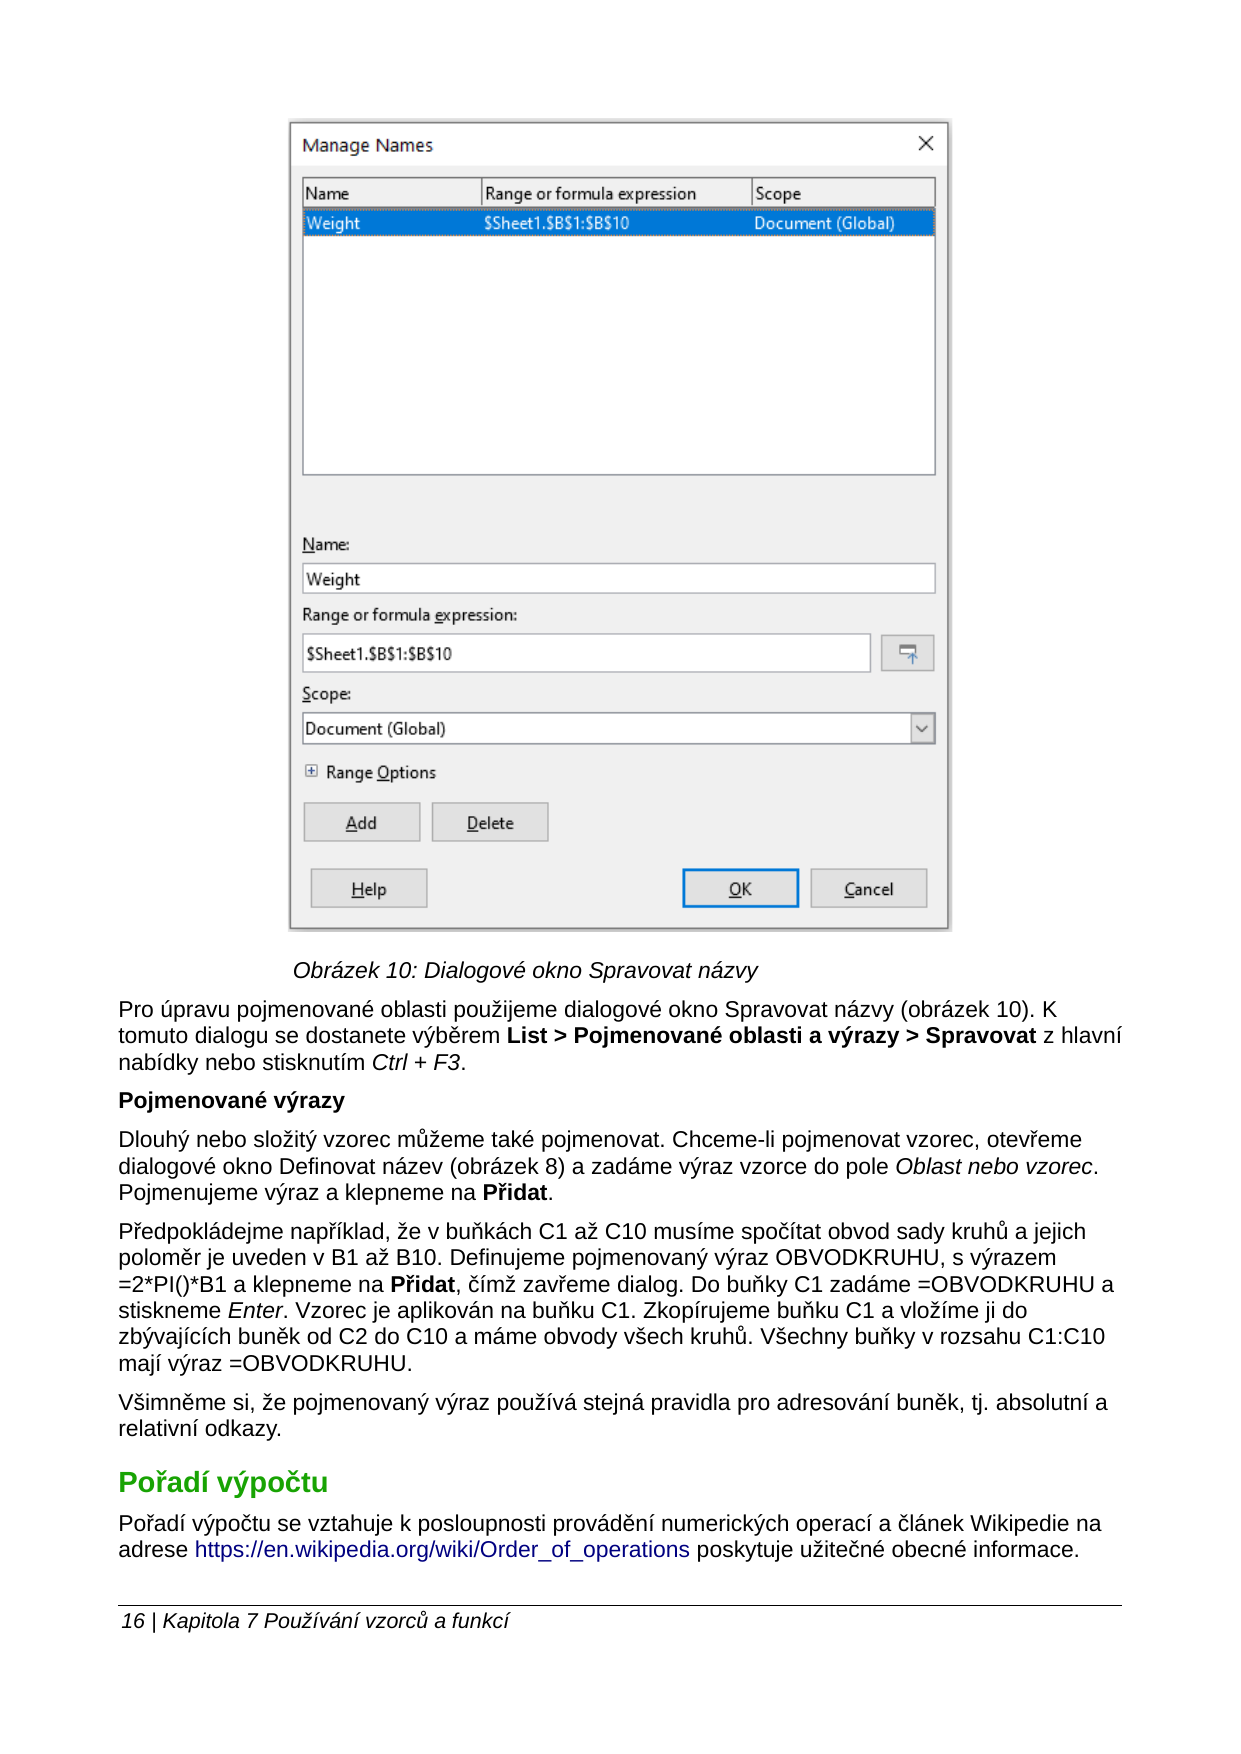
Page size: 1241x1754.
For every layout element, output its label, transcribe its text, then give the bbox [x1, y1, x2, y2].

text Pojmenované výrazy [118, 1087, 1122, 1114]
text Obrázek 10: Dialogové okno Spravovat názvy [293, 932, 948, 984]
text Předpokládejme například, že v buňkách C1 až C10 musíme spočítat obvod sady kruhů a jejich poloměr je uveden v B1 až B10. Definujeme pojmenovaný výraz OBVODKRUHU, s výrazem =2*PI()*B1 a klepneme na Přidat, čímž zavřeme dialog. Do buňky C1 zadáme =OBVODKRUHU a stiskneme Enter. Vzorec je aplikován na buňku C1. Zkopírujeme buňku C1 a vložíme ji do zbývajících buněk od C2 do C10 a máme obvody všech kruhů. Všechny buňky v rozsahu C1:C10 mají výraz =OBVODKRUHU. [118, 1218, 1122, 1376]
subtitle Pořadí výpočtu [118, 1465, 1122, 1498]
text Všimněme si, že pojmenovaný výraz používá stejná pravidla pro adresování buněk, tj. absolutní a relativní odkazy. [118, 1388, 1122, 1441]
text Pro úpravu pojmenované oblasti použijeme dialogové okno Spravovat názvy (obrázek 10). K tomuto dialogu se dostanete výběrem List > Pojmenované oblasti a výrazy > Spravovat z hlavní nabídky nebo stisknutím Ctrl + F3. [118, 996, 1122, 1075]
text Dlouhý nebo složitý vzorec můžeme také pojmenovat. Chceme-li pojmenovat vzorec, otevřeme dialogové okno Definovat název (obrázek 8) a zadáme výraz vzorce do pole Oblast nebo vzorec. Pojmenujeme výraz a klepneme na Přidat. [118, 1126, 1122, 1205]
picture [287, 118, 953, 932]
text Pořadí výpočtu se vztahuje k posloupnosti provádění numerických operací a článek Wikipedie na adrese https://en.wikipedia.org/wiki/Order_of_operations poskytuje užitečné obecné informace. [118, 1510, 1122, 1563]
